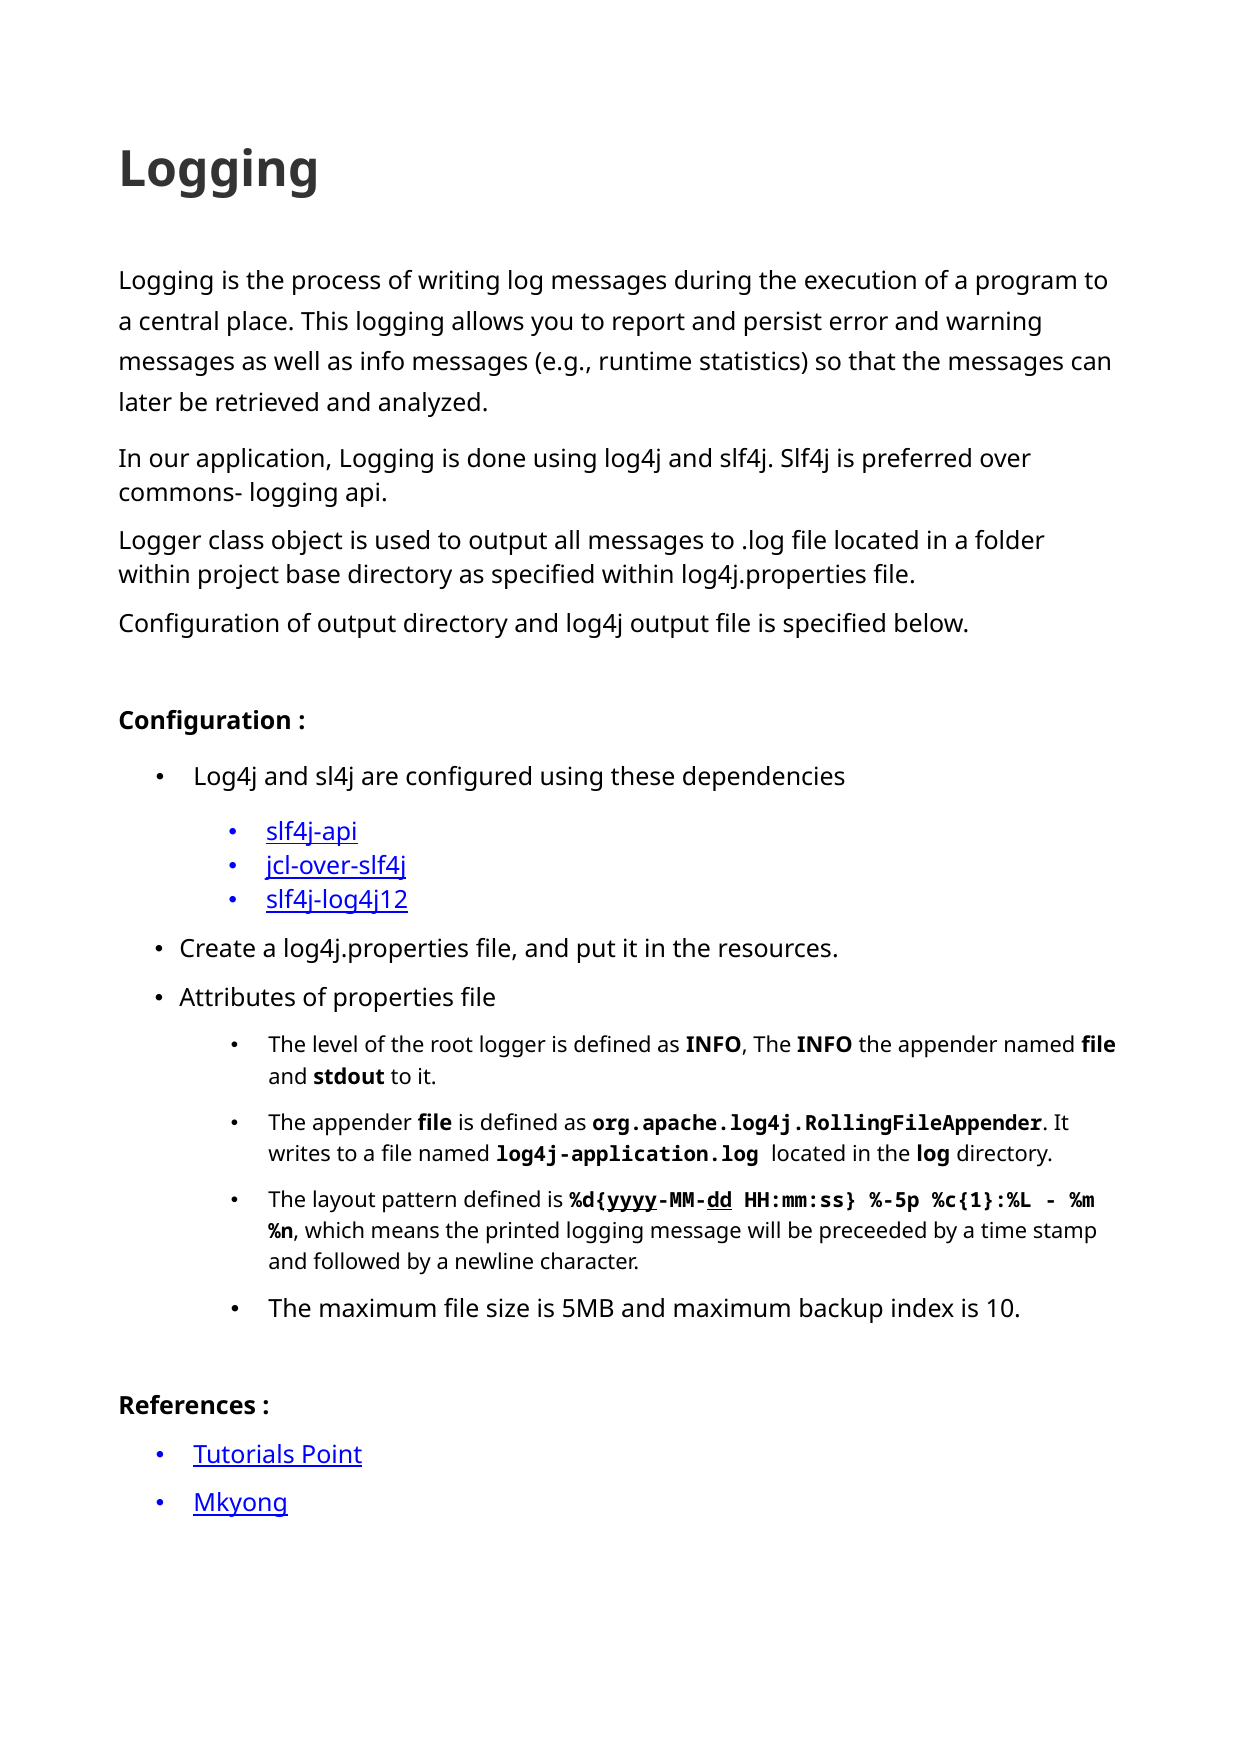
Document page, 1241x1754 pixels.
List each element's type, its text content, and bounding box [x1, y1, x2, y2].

list The layout pattern defined is %d{yyyy-MM-dd HH:mm:ss} %-5p %c{1}:%L - %m%n, which means the printed logging message will be preceeded by a time stamp and followed by a newline character. [231, 1182, 1122, 1276]
list The maximum file size is 5MB and maximum backup index is 10. [231, 1290, 1122, 1324]
list slf4j-api [228, 814, 1122, 848]
list Log4j and sl4j are configured using these dependencies [156, 758, 1122, 792]
list slf4j-log4j12 [228, 882, 1122, 916]
text References : [118, 1388, 1122, 1422]
subtitle Logging [118, 133, 1122, 201]
list The appender file is defined as org.apache.log4j.RollingFileAppender. It writes to a file named log4j-application.log located in the log directory. [231, 1105, 1122, 1167]
list Mkyong [156, 1485, 1122, 1519]
text Logger class object is used to output all messages to .log file located in a folder within project base directory as specified within log4j.properties file. [118, 523, 1122, 591]
list Create a log4j.properties file, and put it in the resources. [154, 931, 1122, 965]
list jcl-over-slf4j [228, 848, 1122, 882]
list Tutorials Point [156, 1436, 1122, 1470]
list Attributes of properties file [154, 979, 1122, 1013]
list The level of the root logger is defined as INFO, The INFO the appender named file and stdout to it. [231, 1028, 1122, 1090]
text Configuration : [118, 703, 1122, 737]
text Configuration of output directory and log4j output file is specified below. [118, 606, 1122, 640]
text Logging is the process of writing log messages during the execution of a program to a central place. This logging allows you to report and persist error and warning messages as well as info messages (e.g., runtime statistics) so that the messages can later be retrieved and analyzed. [118, 262, 1122, 419]
text In our application, Logging is done using log4j and slf4j. Slf4j is preferred over commons- logging api. [118, 440, 1122, 508]
